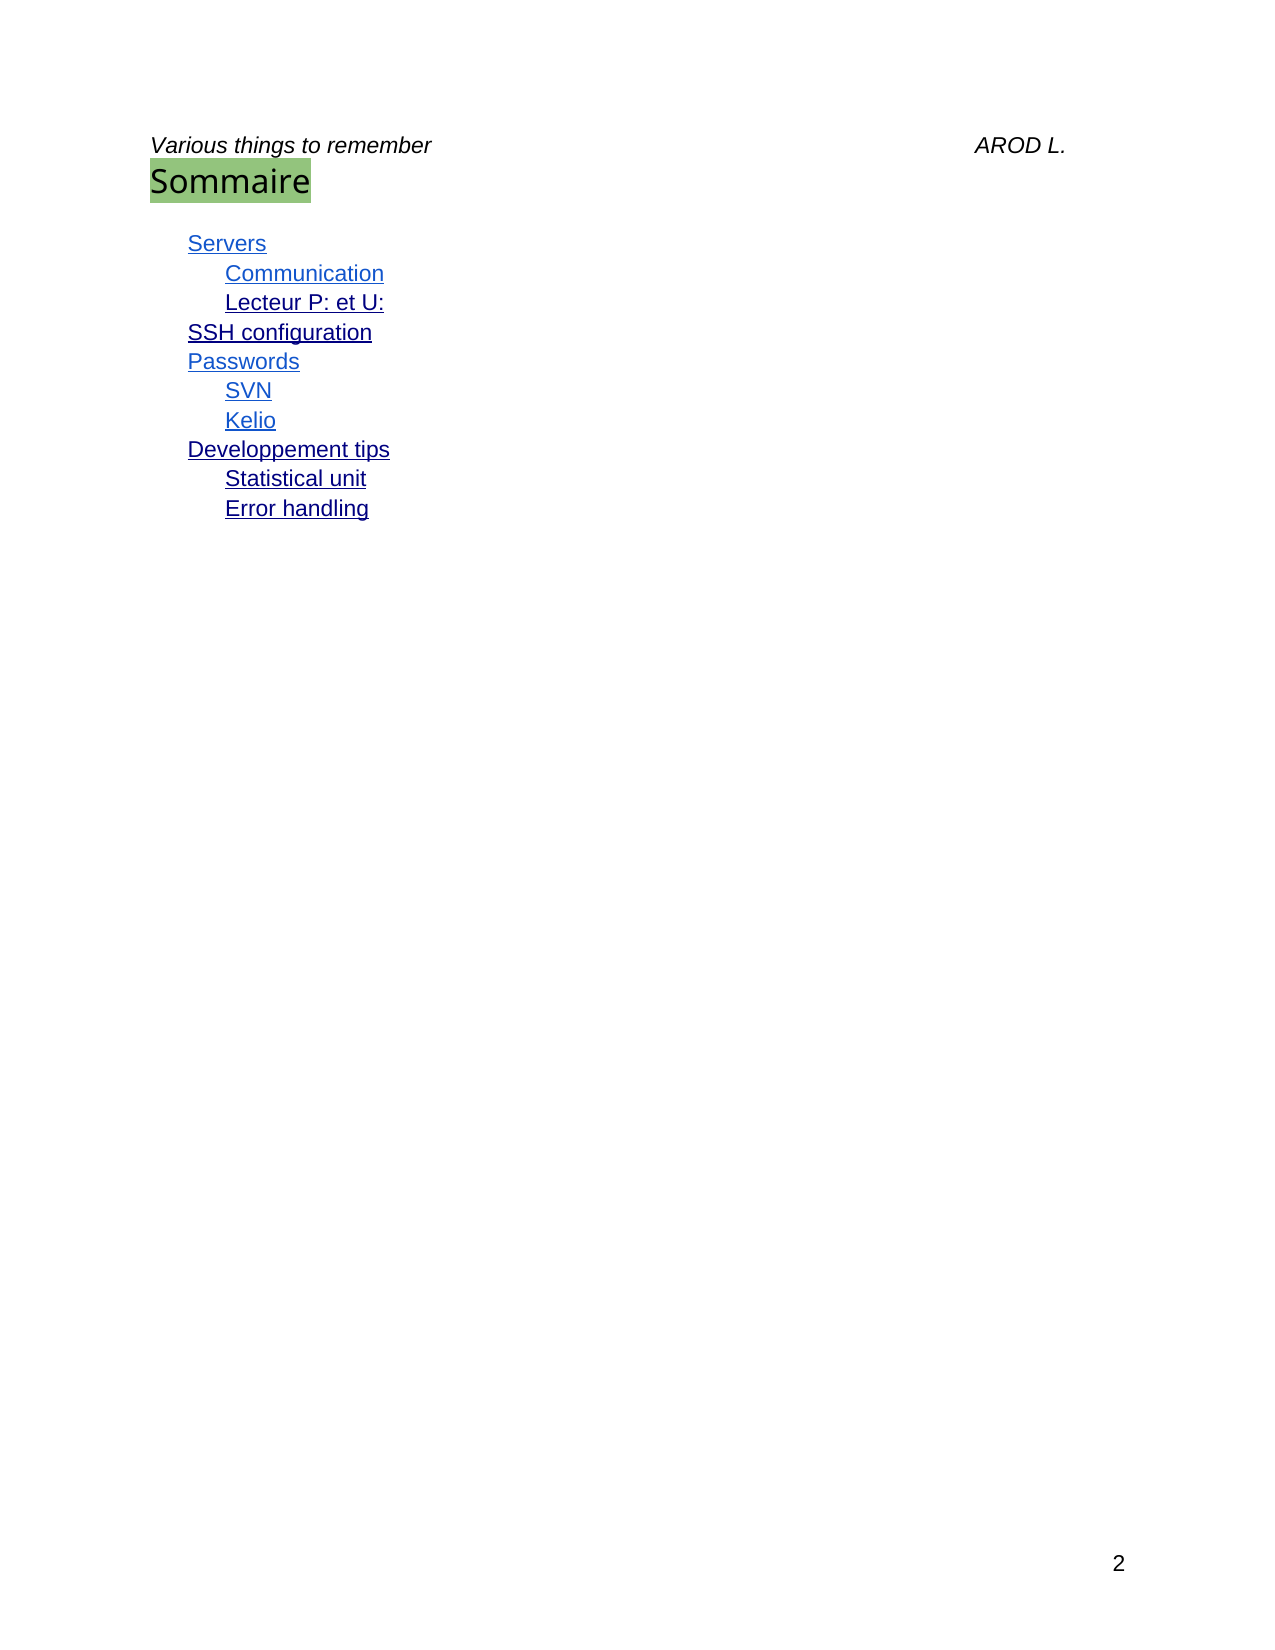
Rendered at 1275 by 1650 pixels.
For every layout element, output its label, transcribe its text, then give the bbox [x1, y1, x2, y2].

text SVN [225, 378, 1125, 404]
text SSH configuration [187, 319, 1125, 345]
subtitle Sommaire [150, 158, 1125, 203]
text Kelio [225, 407, 1125, 433]
text Passwords [187, 349, 1125, 374]
text Lecteur P: et U: [225, 290, 1125, 316]
text Communication [225, 261, 1125, 286]
text Servers [187, 231, 1125, 257]
text Statistical unit [225, 466, 1125, 492]
text Error handling [225, 496, 1125, 521]
text Developpement tips [187, 437, 1125, 462]
